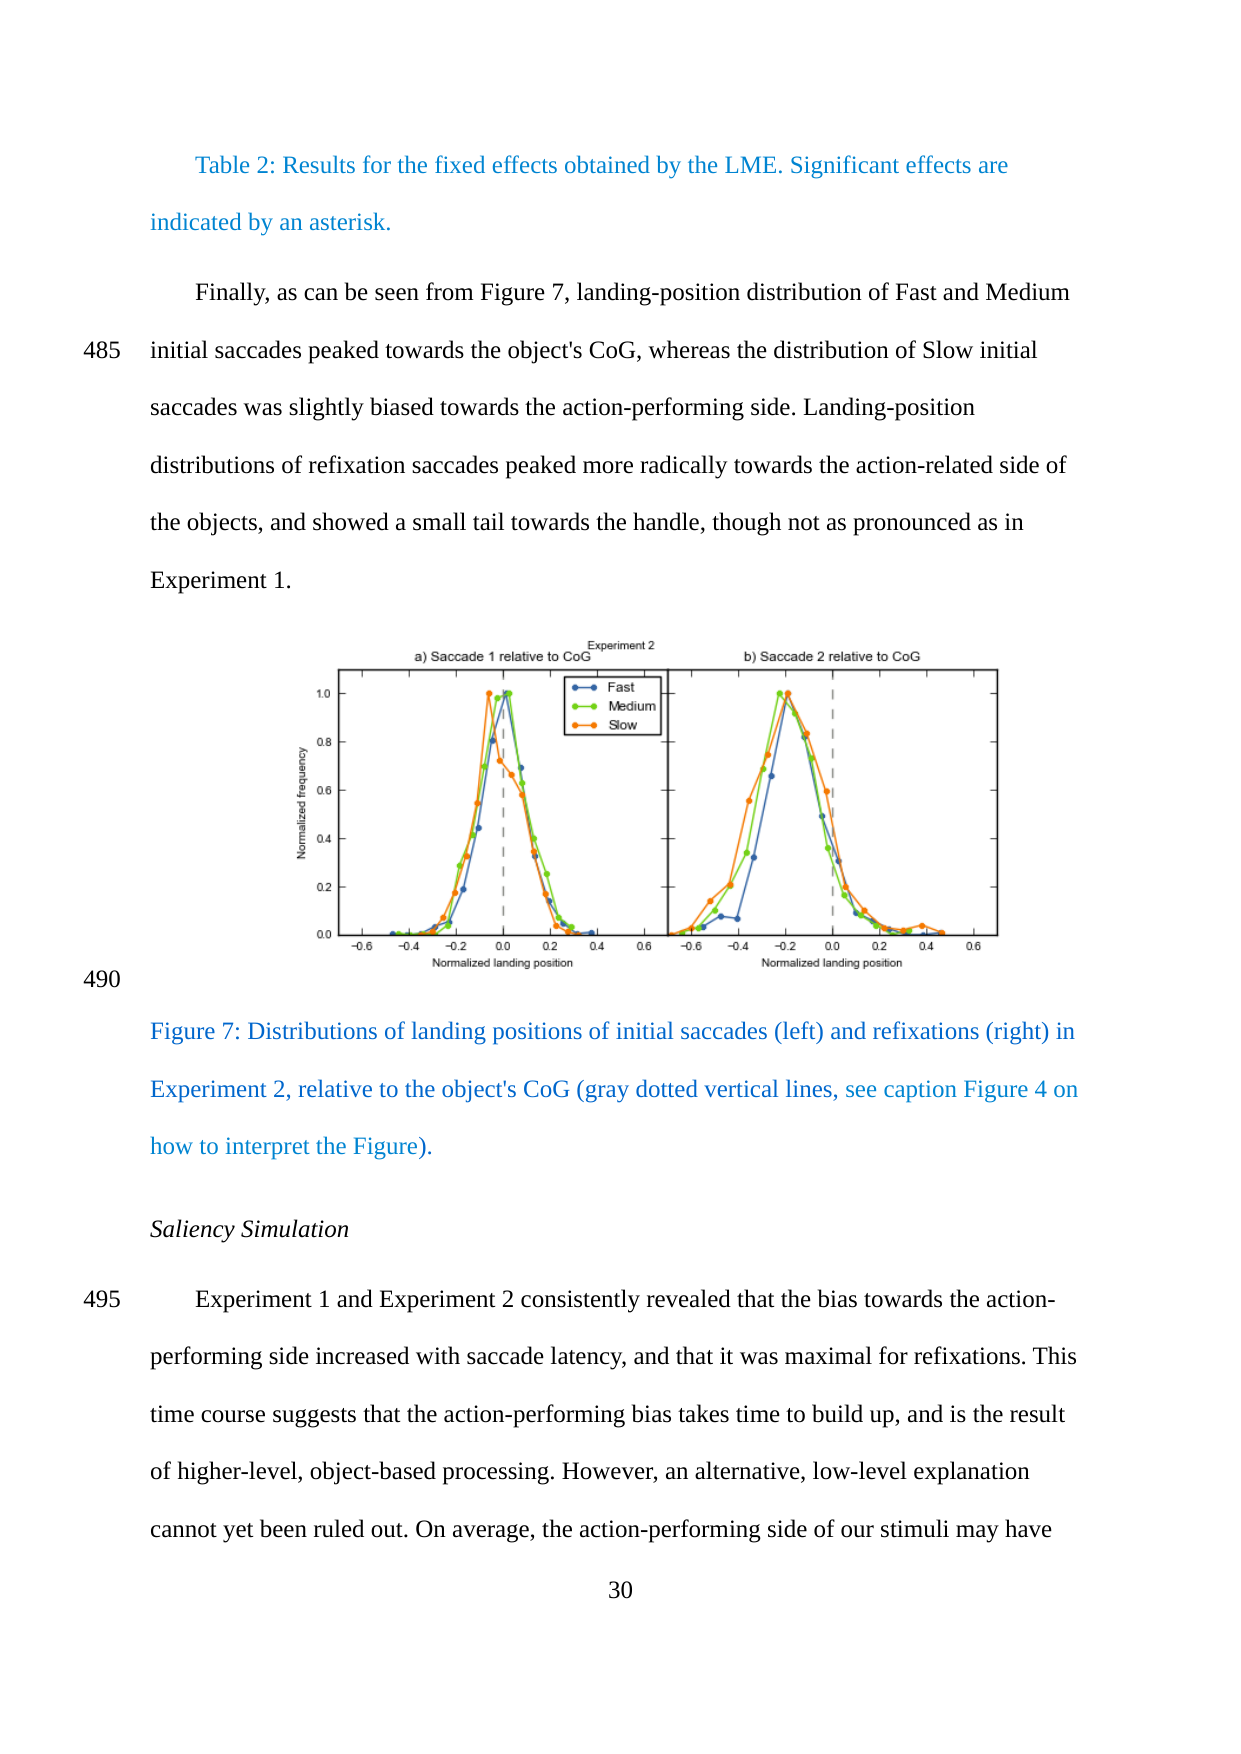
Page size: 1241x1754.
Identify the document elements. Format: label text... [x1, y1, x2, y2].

subtitle Saliency Simulation [150, 1214, 1091, 1243]
text Table 2: Results for the fixed effects obtained by the LME. Significant effects are indicated by an asterisk. [150, 150, 1091, 236]
picture [150, 635, 1091, 988]
text Experiment 1 and Experiment 2 consistently revealed that the bias towards the action-performing side increased with saccade latency, and that it was maximal for refixations. This time course suggests that the action-performing bias takes time to build up, and is the result of higher-level, object-based processing. However, an alternative, low-level explanation cannot yet been ruled out. On average, the action-performing side of our stimuli may have [150, 1284, 1091, 1543]
text Finally, as can be seen from Figure 7, landing-position distribution of Fast and Medium initial saccades peaked towards the object's CoG, whereas the distribution of Slow initial saccades was slightly biased towards the action-performing side. Landing-position distributions of refixation saccades peaked more radically towards the action-related side of the objects, and showed a small tail towards the handle, though not as pronounced as in Experiment 1. [150, 277, 1091, 594]
text Figure 7: Distributions of landing positions of initial saccades (left) and refixations (right) in Experiment 2, relative to the object's CoG (gray dotted vertical lines, see caption Figure 4 on how to interpret the Figure). [150, 988, 1091, 1160]
